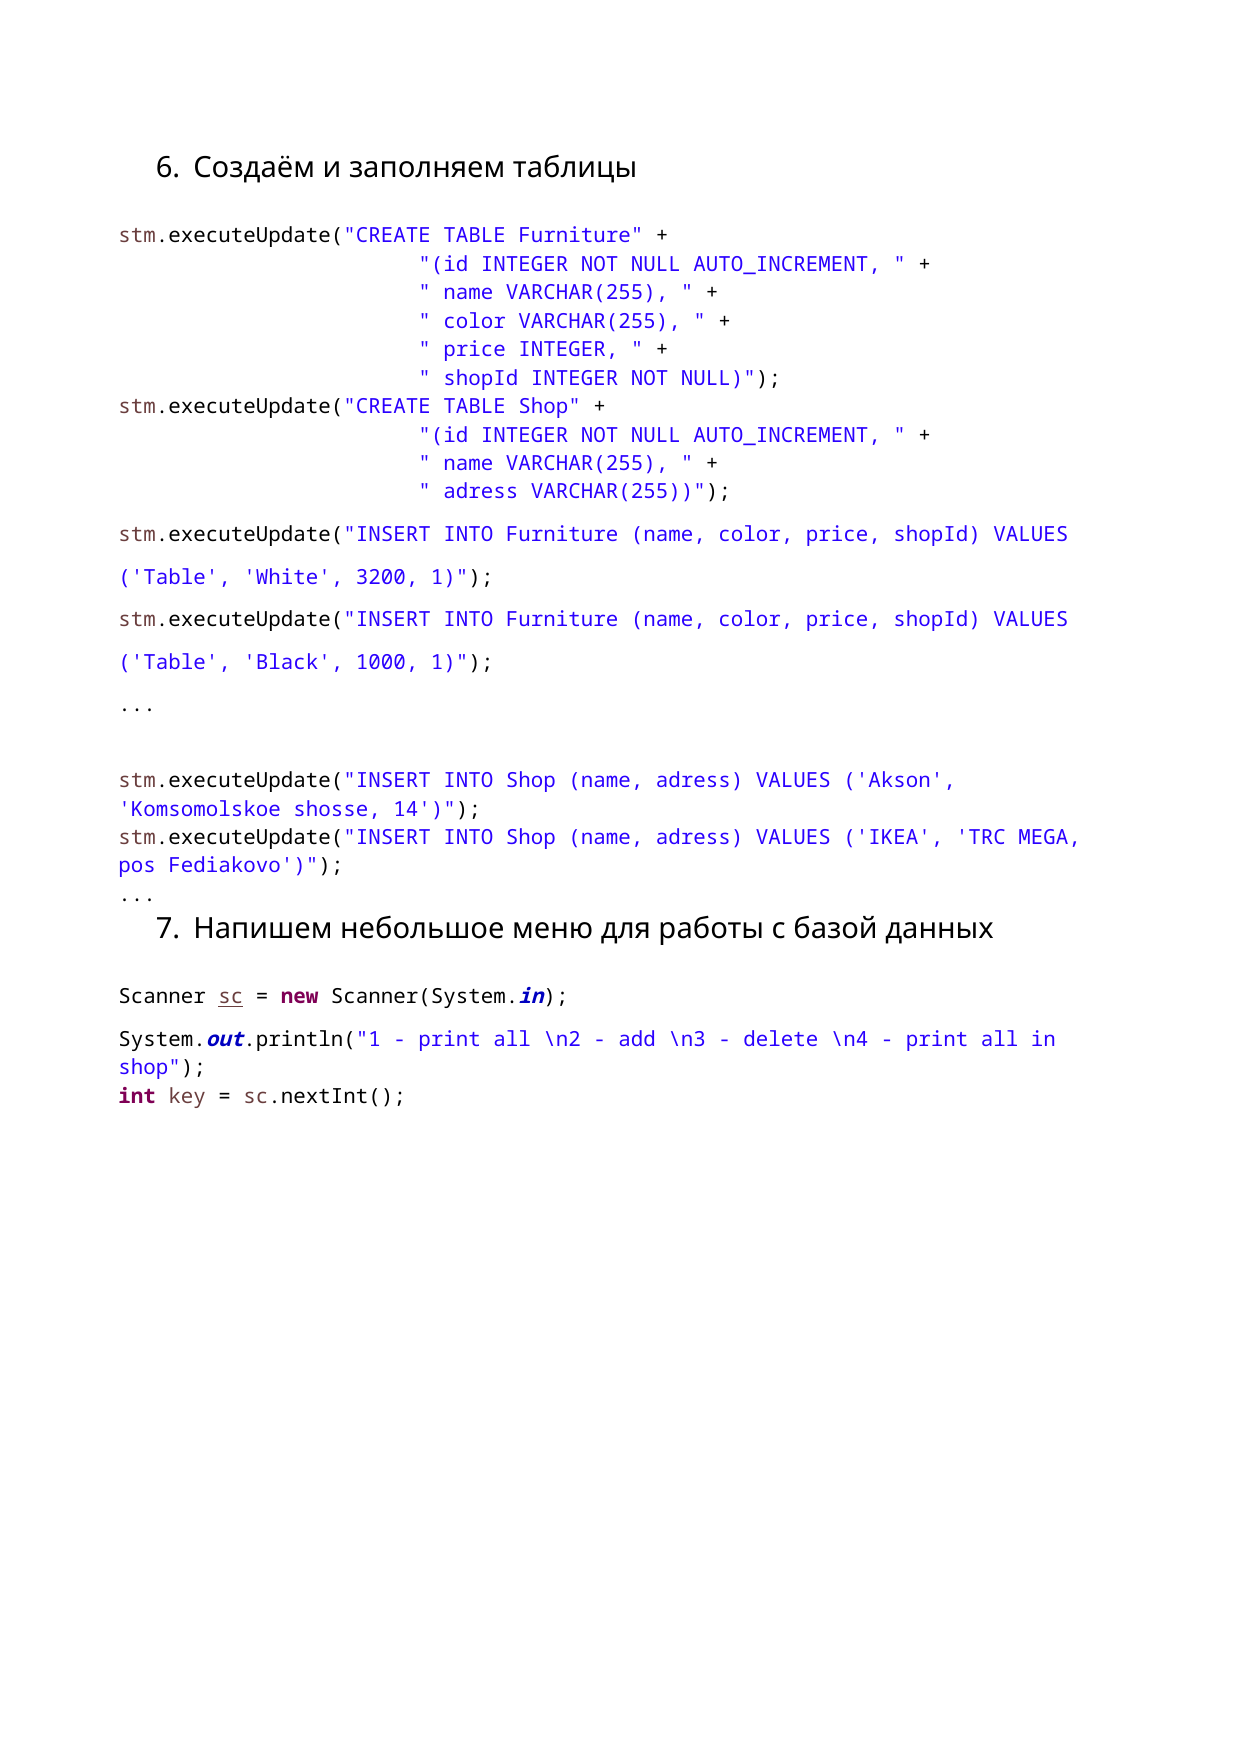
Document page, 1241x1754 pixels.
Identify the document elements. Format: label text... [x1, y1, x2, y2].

list Напишем небольшое меню для работы с базой данных [156, 907, 1122, 947]
text Scanner sc = new Scanner(System.in); [118, 981, 1122, 1010]
text " name VARCHAR(255), " + [118, 277, 1122, 306]
list Создаём и заполняем таблицы [156, 147, 1122, 186]
text stm.executeUpdate("INSERT INTO Furniture (name, color, price, shopId) VALUES ('Table', 'Black', 1000, 1)"); [118, 604, 1122, 675]
text " name VARCHAR(255), " + [118, 448, 1122, 477]
text " price INTEGER, " + [118, 334, 1122, 363]
text " color VARCHAR(255), " + [118, 306, 1122, 334]
text int key = sc.nextInt(); [118, 1081, 1122, 1109]
text stm.executeUpdate("CREATE TABLE Furniture" + [118, 221, 1122, 249]
text ... [118, 879, 1122, 907]
text stm.executeUpdate("INSERT INTO Shop (name, adress) VALUES ('IKEA', 'TRC MEGA, pos Fediakovo')"); [118, 822, 1122, 879]
text stm.executeUpdate("INSERT INTO Shop (name, adress) VALUES ('Akson', 'Komsomolskoe shosse, 14')"); [118, 765, 1122, 822]
text "(id INTEGER NOT NULL AUTO_INCREMENT, " + [118, 249, 1122, 277]
text "(id INTEGER NOT NULL AUTO_INCREMENT, " + [118, 420, 1122, 448]
text ... [118, 689, 1122, 718]
text stm.executeUpdate("CREATE TABLE Shop" + [118, 391, 1122, 420]
text " adress VARCHAR(255))"); [118, 477, 1122, 505]
text " shopId INTEGER NOT NULL)"); [118, 363, 1122, 391]
text System.out.println("1 - print all \n2 - add \n3 - delete \n4 - print all in shop"); [118, 1024, 1122, 1081]
text stm.executeUpdate("INSERT INTO Furniture (name, color, price, shopId) VALUES ('Table', 'White', 3200, 1)"); [118, 519, 1122, 590]
